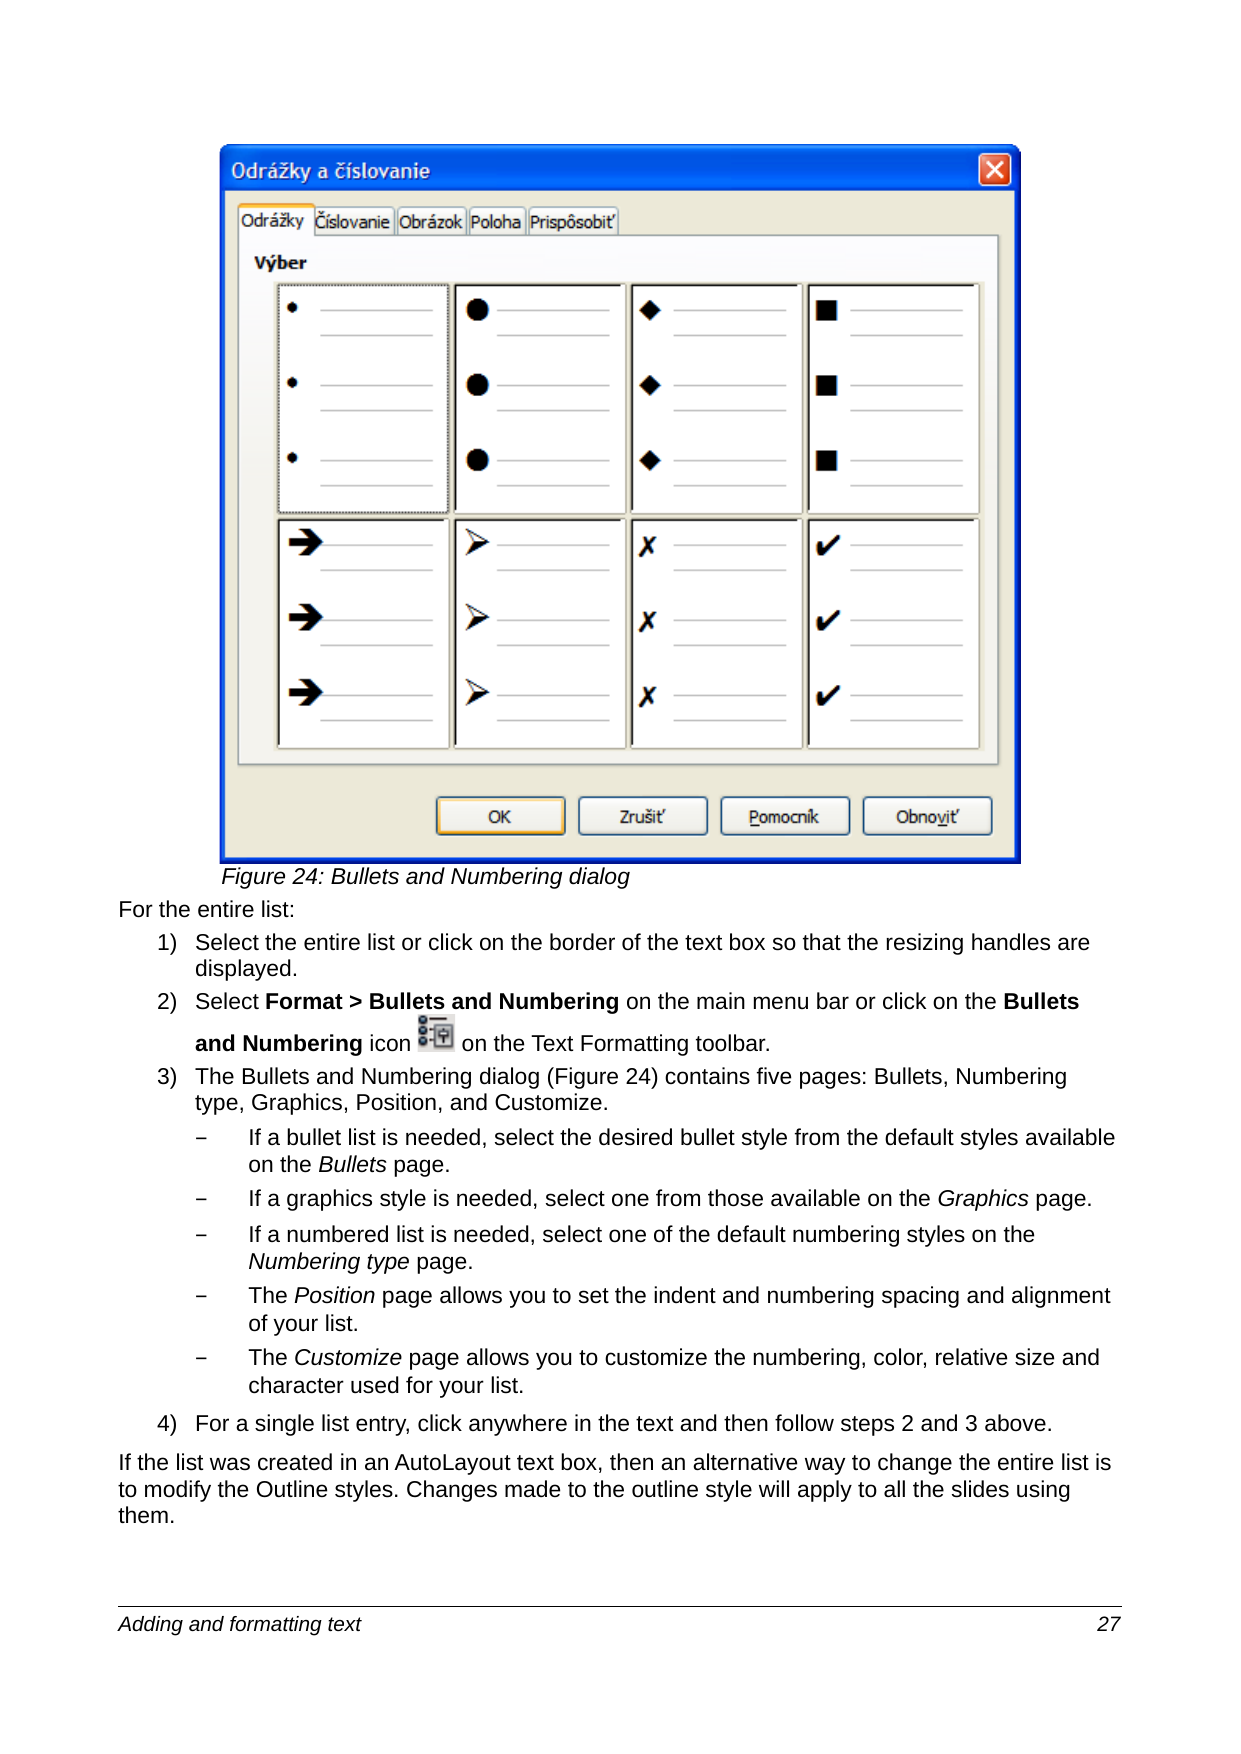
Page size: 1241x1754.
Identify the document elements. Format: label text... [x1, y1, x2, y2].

list If a numbered list is needed, select one of the default numbering styles on the Numbering type page. [195, 1219, 1122, 1274]
list The Customize page allows you to customize the numbering, color, relative size and character used for your list. [195, 1342, 1122, 1398]
text If the list was created in an AutoLayout text box, then an alternative way to change the entire list is to modify the Outline styles. Changes made to the outline style will apply to all the slides using them. [118, 1449, 1122, 1528]
list For a single list entry, click anywhere in the text and then follow steps 2 and 3 above. [177, 1410, 1122, 1437]
list The Bullets and Numbering dialog (Figure 24) contains five pages: Bullets, Numbering type, Graphics, Position, and Customize. [177, 1063, 1122, 1115]
text Figure 24: Bullets and Numbering dialog [221, 864, 1019, 889]
list Select the entire list or click on the border of the text box so that the resizing handles are displayed. [177, 929, 1122, 982]
list For the entire list: [118, 896, 1122, 922]
list If a bullet list is needed, select the desired bullet style from the default styles available on the Bullets page. [195, 1122, 1122, 1177]
picture [417, 1014, 456, 1052]
list Select Format > Bullets and Numbering on the main menu bar or click on the Bullets and Numbering icon on the Text Formatting toolbar. [177, 988, 1122, 1056]
list The Position page allows you to set the indent and numbering spacing and alignment of your list. [195, 1281, 1122, 1336]
list If a graphics style is needed, select one from those available on the Graphics page. [195, 1183, 1122, 1213]
picture [219, 144, 1021, 864]
